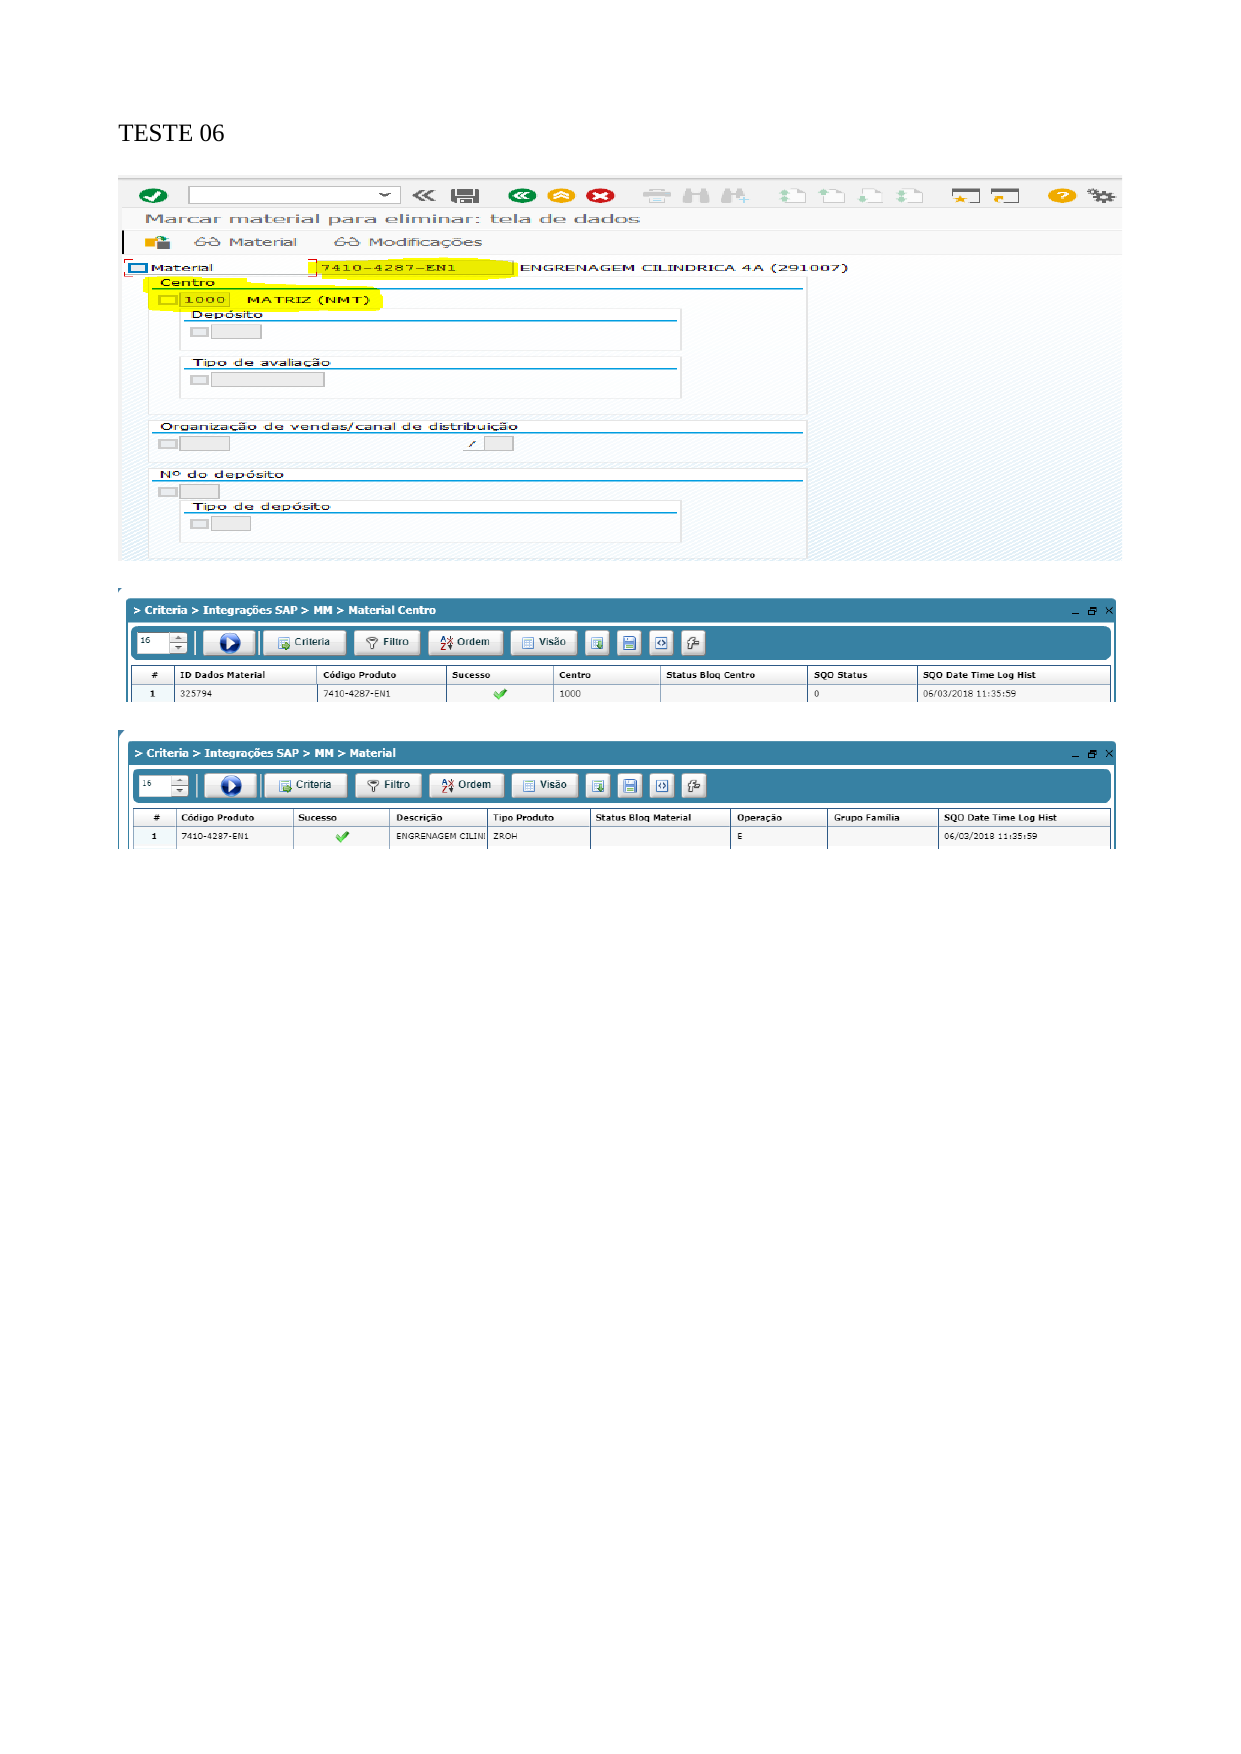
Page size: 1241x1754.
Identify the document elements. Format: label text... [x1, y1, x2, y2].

picture [118, 730, 1123, 849]
picture [118, 175, 1123, 561]
text TESTE 06 [118, 118, 1122, 147]
picture [118, 588, 1123, 702]
